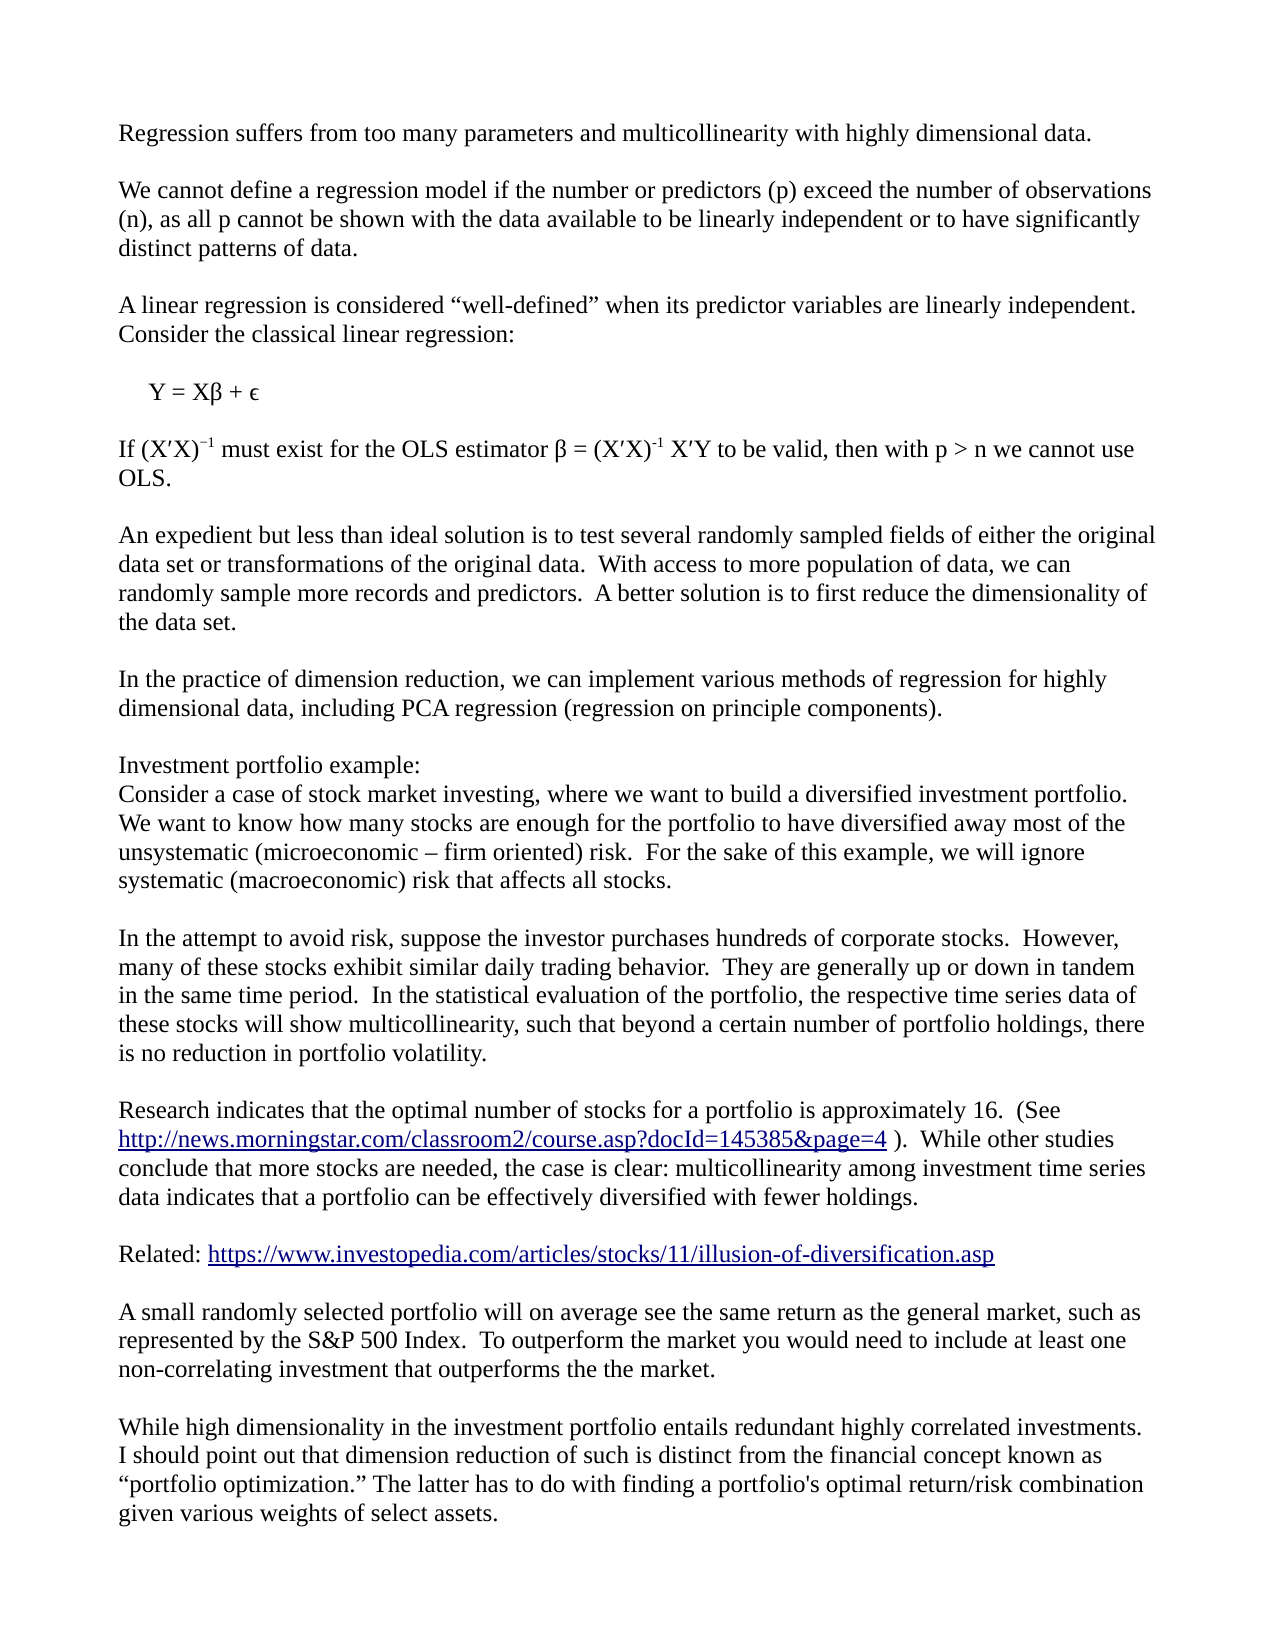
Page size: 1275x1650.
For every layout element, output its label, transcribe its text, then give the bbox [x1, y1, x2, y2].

text Investment portfolio example: [118, 751, 1157, 779]
text Regression suffers from too many parameters and multicollinearity with highly dimensional data. [118, 118, 1157, 147]
text An expedient but less than ideal solution is to test several randomly sampled fields of either the original data set or transformations of the original data. With access to more population of data, we can randomly sample more records and predictors. A better solution is to first reduce the dimensionality of the data set. [118, 521, 1157, 636]
text While high dimensionality in the investment portfolio entails redundant highly correlated investments. I should point out that dimension reduction of such is distinct from the financial concept known as “portfolio optimization.” The latter has to do with finding a portfolio's optimal return/risk combination given various weights of select assets. [118, 1412, 1157, 1527]
text A linear regression is considered “well-defined” when its predictor variables are linearly independent. Consider the classical linear regression: [118, 291, 1157, 348]
text Research indicates that the optimal number of stocks for a portfolio is approximately 16. (See http://news.morningstar.com/classroom2/course.asp?docId=145385&page=4 ). While other studies conclude that more stocks are needed, the case is clear: multicollinearity among investment time series data indicates that a portfolio can be effectively diversified with fewer holdings. [118, 1096, 1157, 1211]
text Y = Xβ + ϵ [118, 377, 1157, 406]
text If (X′X)−1 must exist for the OLS estimator β = (X′X)-1 X′Y to be valid, then with p > n we cannot use OLS. [118, 434, 1157, 492]
text We cannot define a regression model if the number or predictors (p) exceed the number of observations (n), as all p cannot be shown with the data available to be linearly independent or to have significantly distinct patterns of data. [118, 176, 1157, 262]
text Consider a case of stock market investing, where we want to build a diversified investment portfolio. We want to know how many stocks are enough for the portfolio to have diversified away most of the unsystematic (microeconomic – firm oriented) risk. For the sake of this example, we will ignore systematic (macroeconomic) risk that affects all stocks. [118, 779, 1157, 894]
text Related: https://www.investopedia.com/articles/stocks/11/illusion-of-diversification.asp [118, 1239, 1157, 1268]
text A small randomly selected portfolio will on average see the same return as the general market, such as represented by the S&P 500 Index. To outperform the market you would need to include at least one non-correlating investment that outperforms the the market. [118, 1297, 1157, 1383]
text In the practice of dimension reduction, we can implement various methods of regression for highly dimensional data, including PCA regression (regression on principle components). [118, 664, 1157, 722]
text In the attempt to avoid risk, suppose the investor purchases hundreds of corporate stocks. However, many of these stocks exhibit similar daily trading behavior. They are generally up or down in tandem in the same time period. In the statistical evaluation of the portfolio, the respective time series data of these stocks will show multicollinearity, such that beyond a certain number of portfolio holdings, there is no reduction in portfolio volatility. [118, 923, 1157, 1067]
